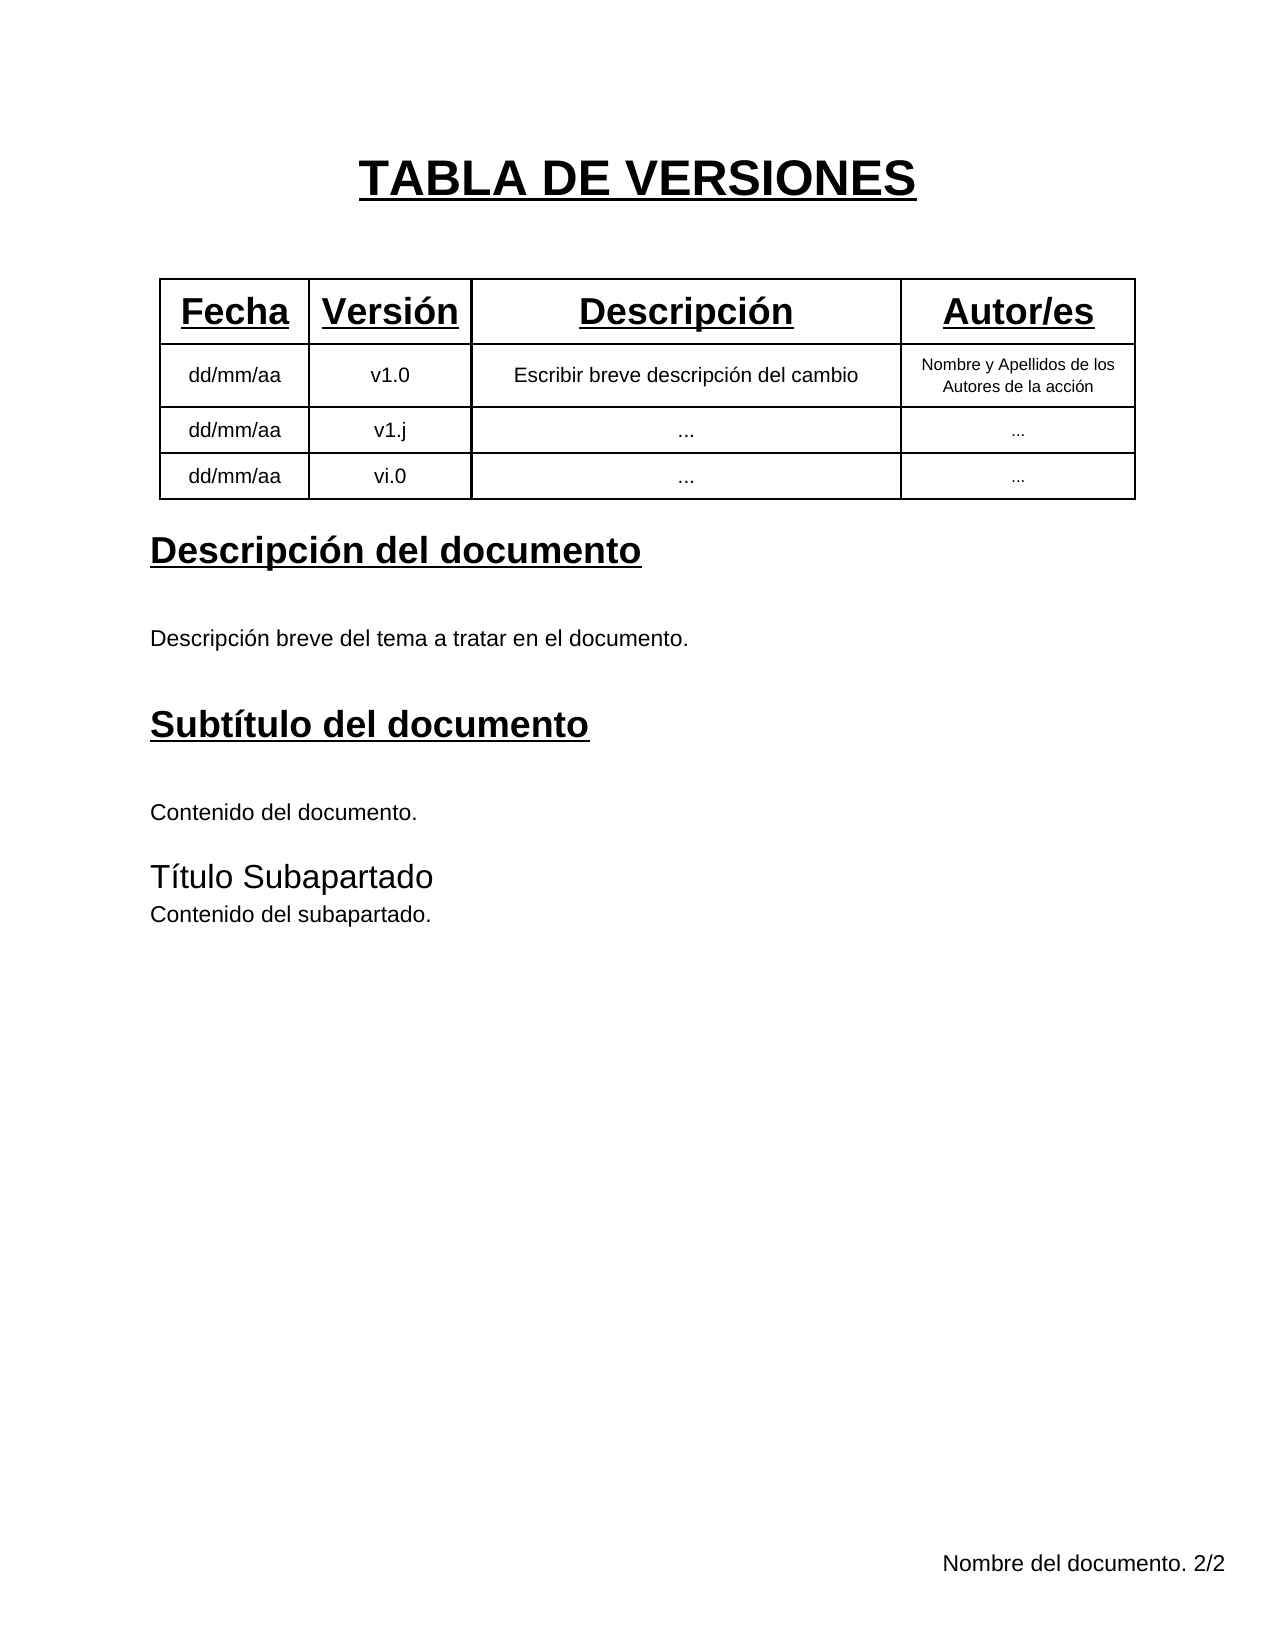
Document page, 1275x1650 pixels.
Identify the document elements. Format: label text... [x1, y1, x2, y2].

text Descripción del documento [150, 530, 1125, 572]
text Contenido del documento. [150, 800, 1125, 825]
text Descripción breve del tema a tratar en el documento. [150, 626, 1125, 652]
text Subtítulo del documento [150, 703, 1125, 745]
table_cell v1.0 [310, 345, 470, 406]
text Título Subapartado [150, 858, 1125, 896]
text TABLA DE VERSIONES [150, 150, 1125, 206]
table_cell ... [473, 408, 900, 452]
table_header Descripción [473, 280, 900, 343]
table_header Autor/es [902, 280, 1134, 343]
table_cell dd/mm/aa [161, 454, 308, 498]
table_cell vi.0 [310, 454, 470, 498]
table_cell dd/mm/aa [161, 345, 308, 406]
text Contenido del subapartado. [150, 901, 1125, 927]
table_header Fecha [161, 280, 308, 343]
table_header Versión [310, 280, 470, 343]
table_cell Escribir breve descripción del cambio [473, 345, 900, 406]
table_cell v1.j [310, 408, 470, 452]
table_cell ... [473, 454, 900, 498]
table_cell dd/mm/aa [161, 408, 308, 452]
table_cell Nombre y Apellidos de los Autores de la acción [902, 345, 1134, 406]
table_cell ... [902, 408, 1134, 452]
table_cell ... [902, 454, 1134, 498]
